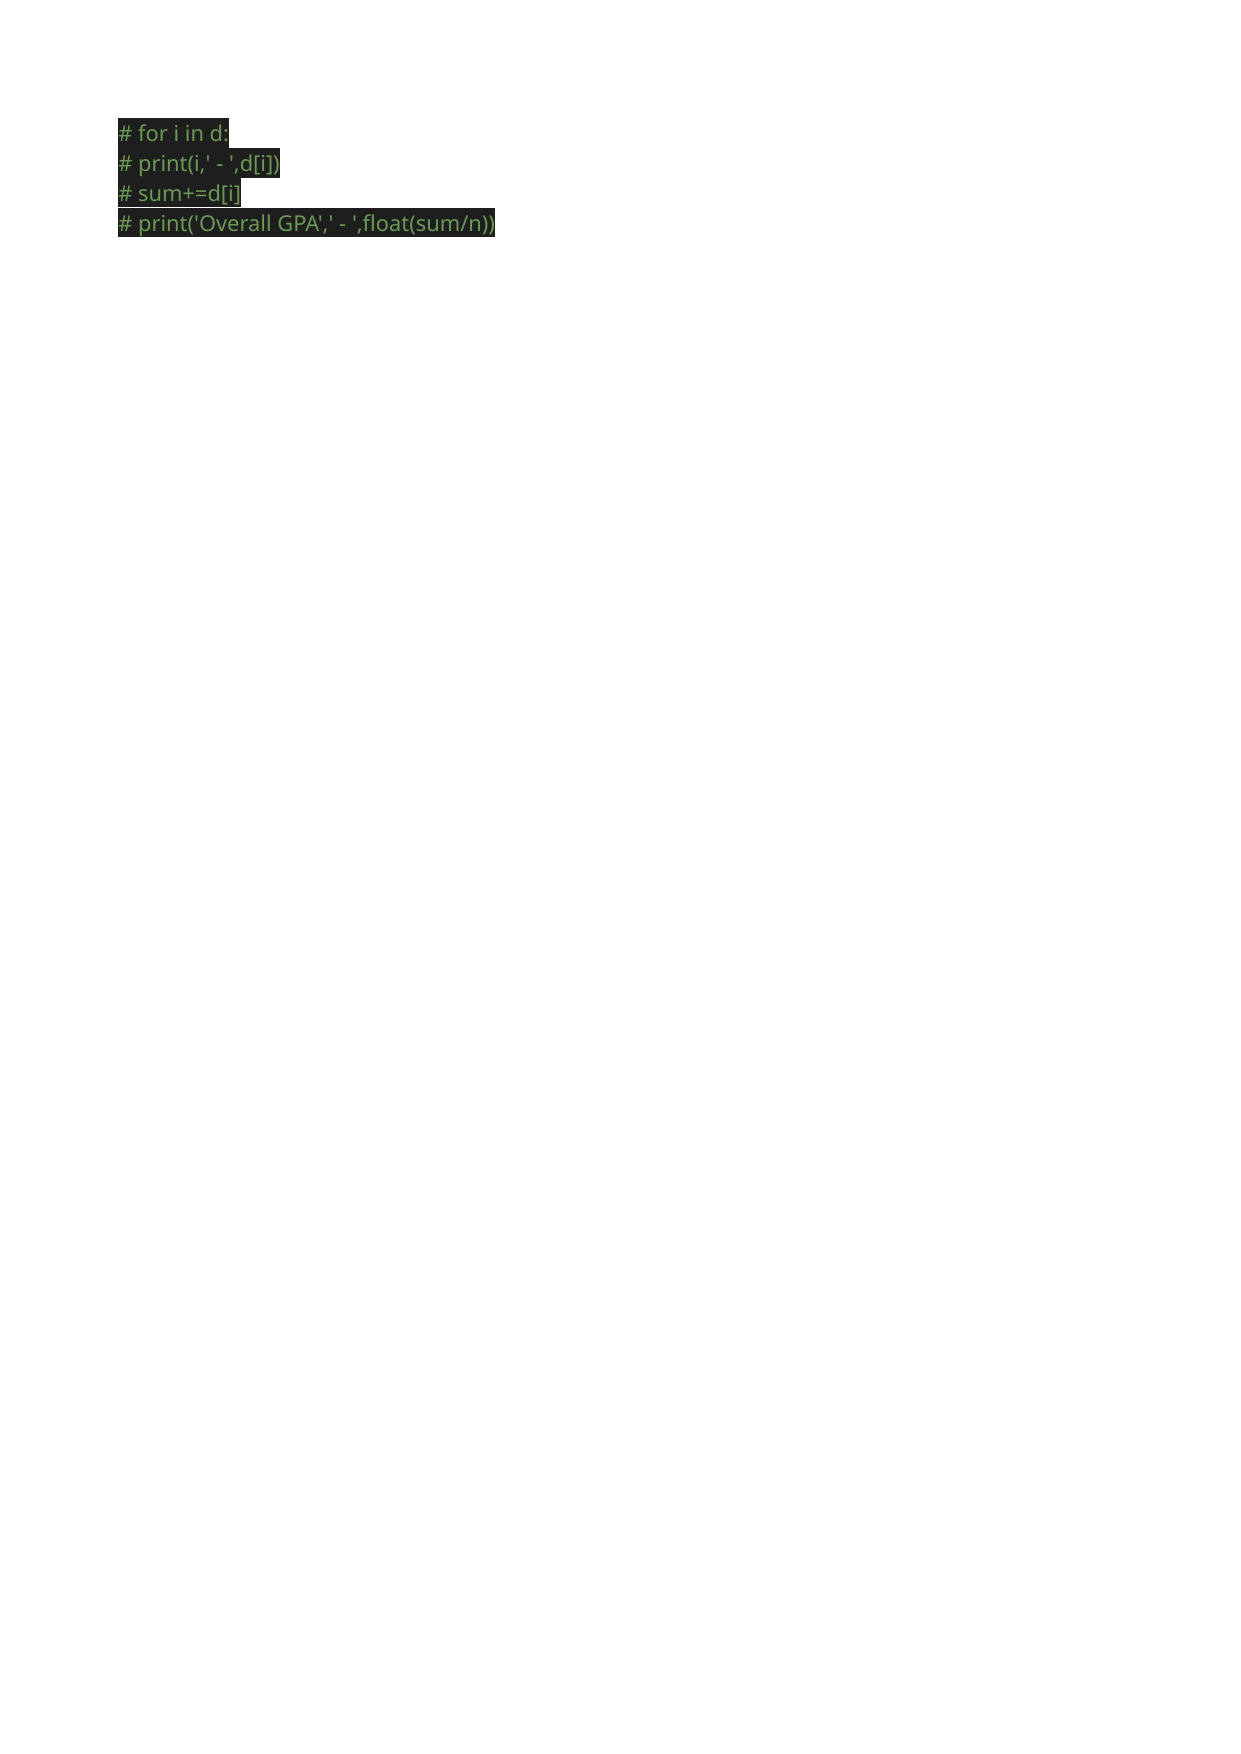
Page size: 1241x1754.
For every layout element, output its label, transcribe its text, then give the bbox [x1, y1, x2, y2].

text # print(i,' - ',d[i]) [118, 148, 1122, 178]
text # for i in d: [118, 118, 1122, 148]
text # print('Overall GPA',' - ',float(sum/n)) [118, 207, 1122, 237]
text # sum+=d[i] [118, 178, 1122, 207]
